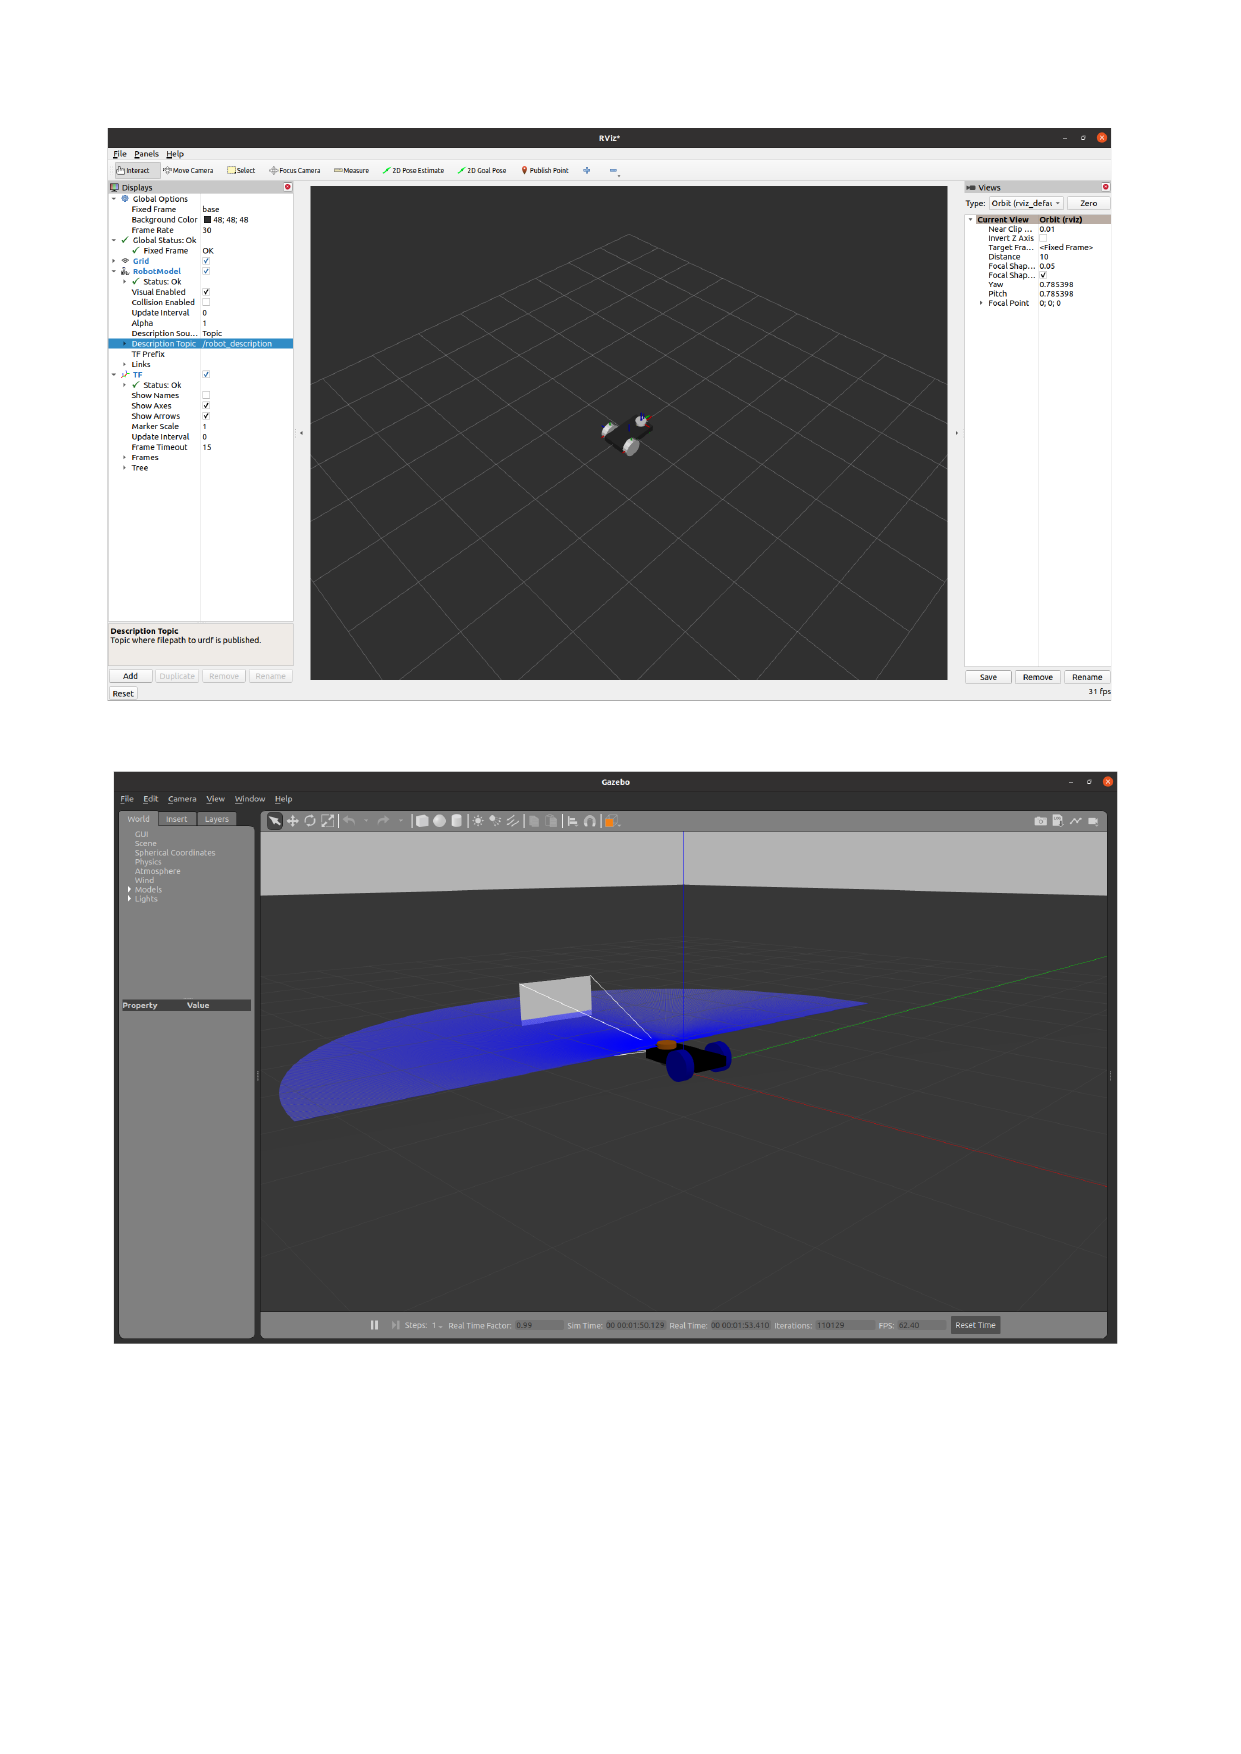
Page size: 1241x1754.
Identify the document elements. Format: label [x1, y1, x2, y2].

picture [113, 771, 1118, 1344]
picture [107, 128, 1112, 701]
